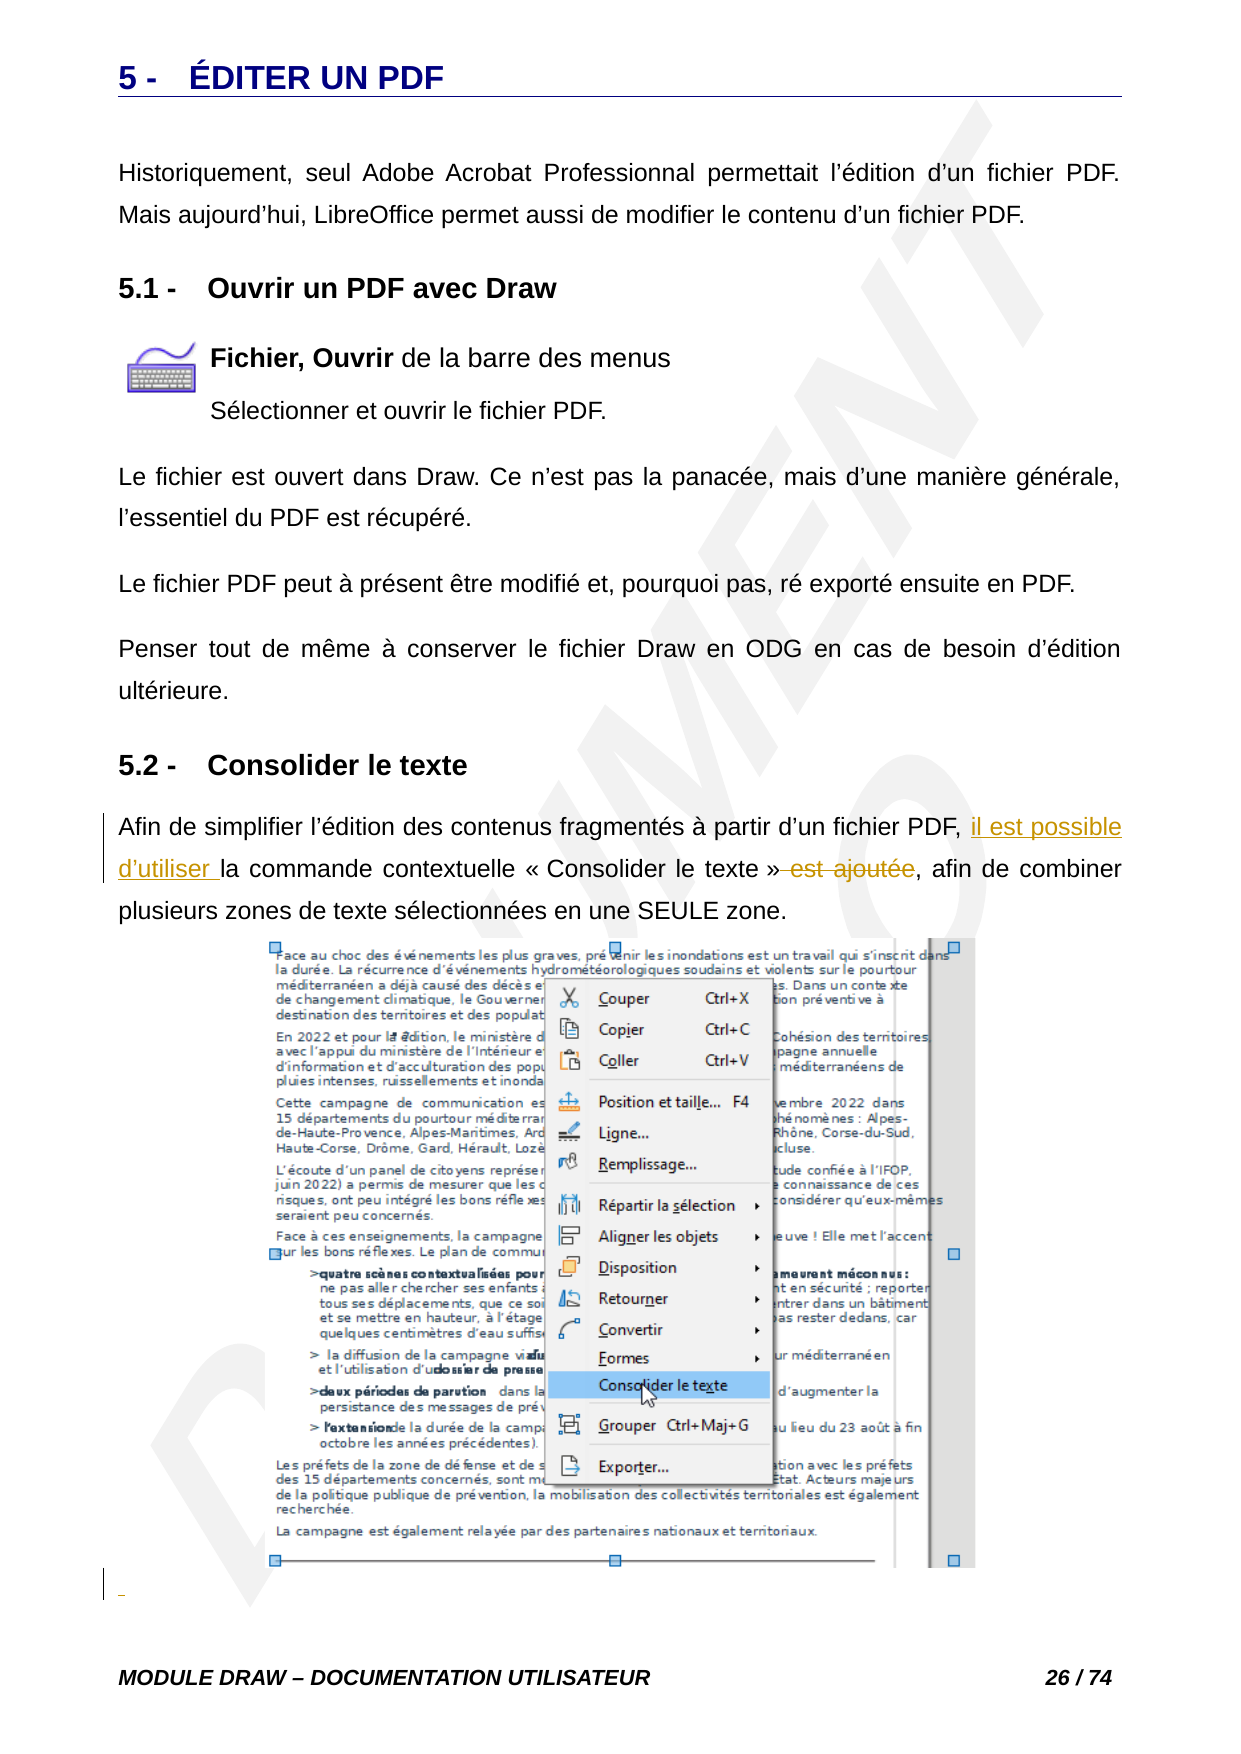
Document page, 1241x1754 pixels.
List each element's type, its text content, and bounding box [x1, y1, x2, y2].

text Le fichier PDF peut à présent être modifié et, pourquoi pas, ré exporté ensuite en PDF. [118, 570, 1122, 598]
text Afin de simplifier l’édition des contenus fragmentés à partir d’un fichier PDF, il est possible d’utiliser la commande contextuelle « Consolider le texte », afin de combiner plusieurs zones de texte sélectionnées en une SEULE zone. [118, 813, 1122, 925]
text Penser tout de même à conserver le fichier Draw en ODG en cas de besoin d’édition ultérieure. [118, 635, 1122, 705]
subtitle Consolider le texte [118, 748, 1122, 781]
picture [123, 331, 199, 407]
subtitle Éditer un PDF [118, 59, 1122, 96]
text Historiquement, seul Adobe Acrobat Professionnal permettait l’édition d’un fichier PDF. Mais aujourd’hui, LibreOffice permet aussi de modifier le contenu d’un fichier PDF. [118, 158, 1122, 228]
text Fichier, Ouvrir de la barre des menus [199, 343, 1122, 373]
picture [264, 938, 976, 1568]
text Sélectionner et ouvrir le fichier PDF. [118, 397, 1122, 425]
subtitle Ouvrir un PDF avec Draw [118, 272, 1122, 304]
text Le fichier est ouvert dans Draw. Ce n’est pas la panacée, mais d’une manière générale, l’essentiel du PDF est récupéré. [118, 462, 1122, 532]
